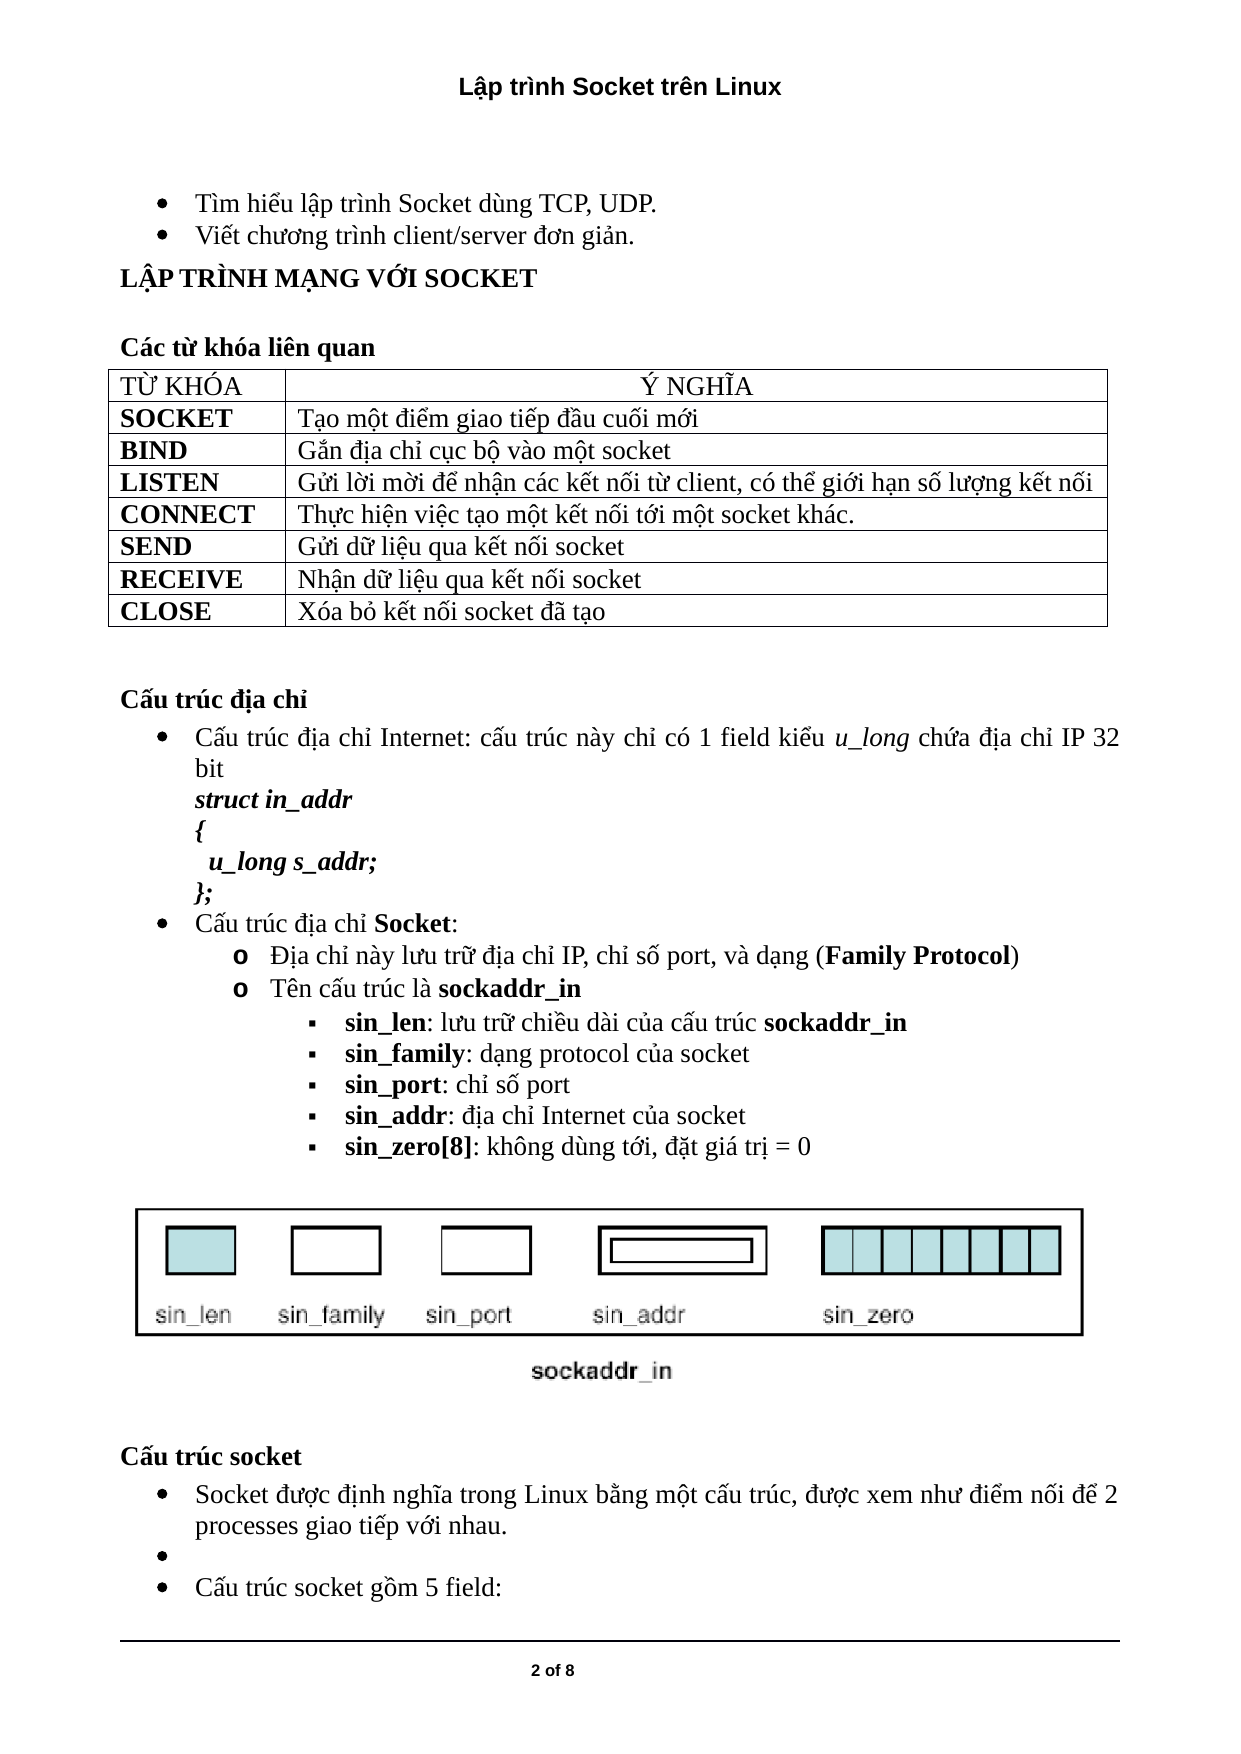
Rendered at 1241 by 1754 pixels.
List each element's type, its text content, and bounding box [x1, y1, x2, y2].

list sin_len: lưu trữ chiều dài của cấu trúc sockaddr_in [307, 1006, 1120, 1037]
subtitle Cấu trúc địa chỉ [120, 683, 1120, 714]
list Socket được định nghĩa trong Linux bằng một cấu trúc, được xem như điểm nối để 2 processes giao tiếp với nhau. [157, 1478, 1120, 1540]
list Viết chương trình client/server đơn giản. [157, 219, 1120, 250]
table_header Ý NGHĨA [286, 370, 1107, 401]
list { [195, 814, 1120, 845]
list Tìm hiểu lập trình Socket dùng TCP, UDP. [157, 187, 1120, 219]
list Cấu trúc socket gồm 5 field: [157, 1572, 1120, 1603]
list struct in_addr [195, 783, 1120, 814]
list Cấu trúc địa chỉ Socket: [157, 908, 1120, 939]
table_cell CONNECT [109, 498, 285, 529]
list sin_addr: địa chỉ Internet của socket [307, 1099, 1120, 1130]
table_cell BIND [109, 434, 285, 465]
table_cell Tạo một điểm giao tiếp đầu cuối mới [286, 402, 1107, 433]
list u_long s_addr; [195, 845, 1120, 876]
table_cell CLOSE [109, 595, 285, 626]
subtitle Các từ khóa liên quan [120, 331, 1120, 362]
table_cell Thực hiện việc tạo một kết nối tới một socket khác. [286, 498, 1107, 529]
table_cell Gửi lời mời để nhận các kết nối từ client, có thể giới hạn số lượng kết nối [286, 466, 1107, 497]
table_cell Gửi dữ liệu qua kết nối socket [286, 531, 1107, 562]
list Địa chỉ này lưu trữ địa chỉ IP, chỉ số port, và dạng (Family Protocol) [232, 939, 1120, 972]
table_header TỪ KHÓA [109, 370, 285, 401]
list Tên cấu trúc là sockaddr_in [232, 972, 1120, 1006]
table_cell RECEIVE [109, 563, 285, 594]
table_cell Nhận dữ liệu qua kết nối socket [286, 563, 1107, 594]
subtitle Cấu trúc socket [120, 1441, 1120, 1472]
list sin_zero[8]: không dùng tới, đặt giá trị = 0 [307, 1130, 1120, 1161]
table_cell Xóa bỏ kết nối socket đã tạo [286, 595, 1107, 626]
list Cấu trúc địa chỉ Internet: cấu trúc này chỉ có 1 field kiểu u_long chứa địa chỉ IP 32 bit [157, 721, 1120, 783]
subtitle LẬP TRÌNH MẠNG VỚI SOCKET [120, 262, 1120, 294]
list sin_family: dạng protocol của socket [307, 1037, 1120, 1068]
list }; [195, 876, 1120, 908]
table_cell Gắn địa chỉ cục bộ vào một socket [286, 434, 1107, 465]
table_cell SEND [109, 531, 285, 562]
table_cell LISTEN [109, 466, 285, 497]
list sin_port: chỉ số port [307, 1068, 1120, 1099]
table_cell SOCKET [109, 402, 285, 433]
